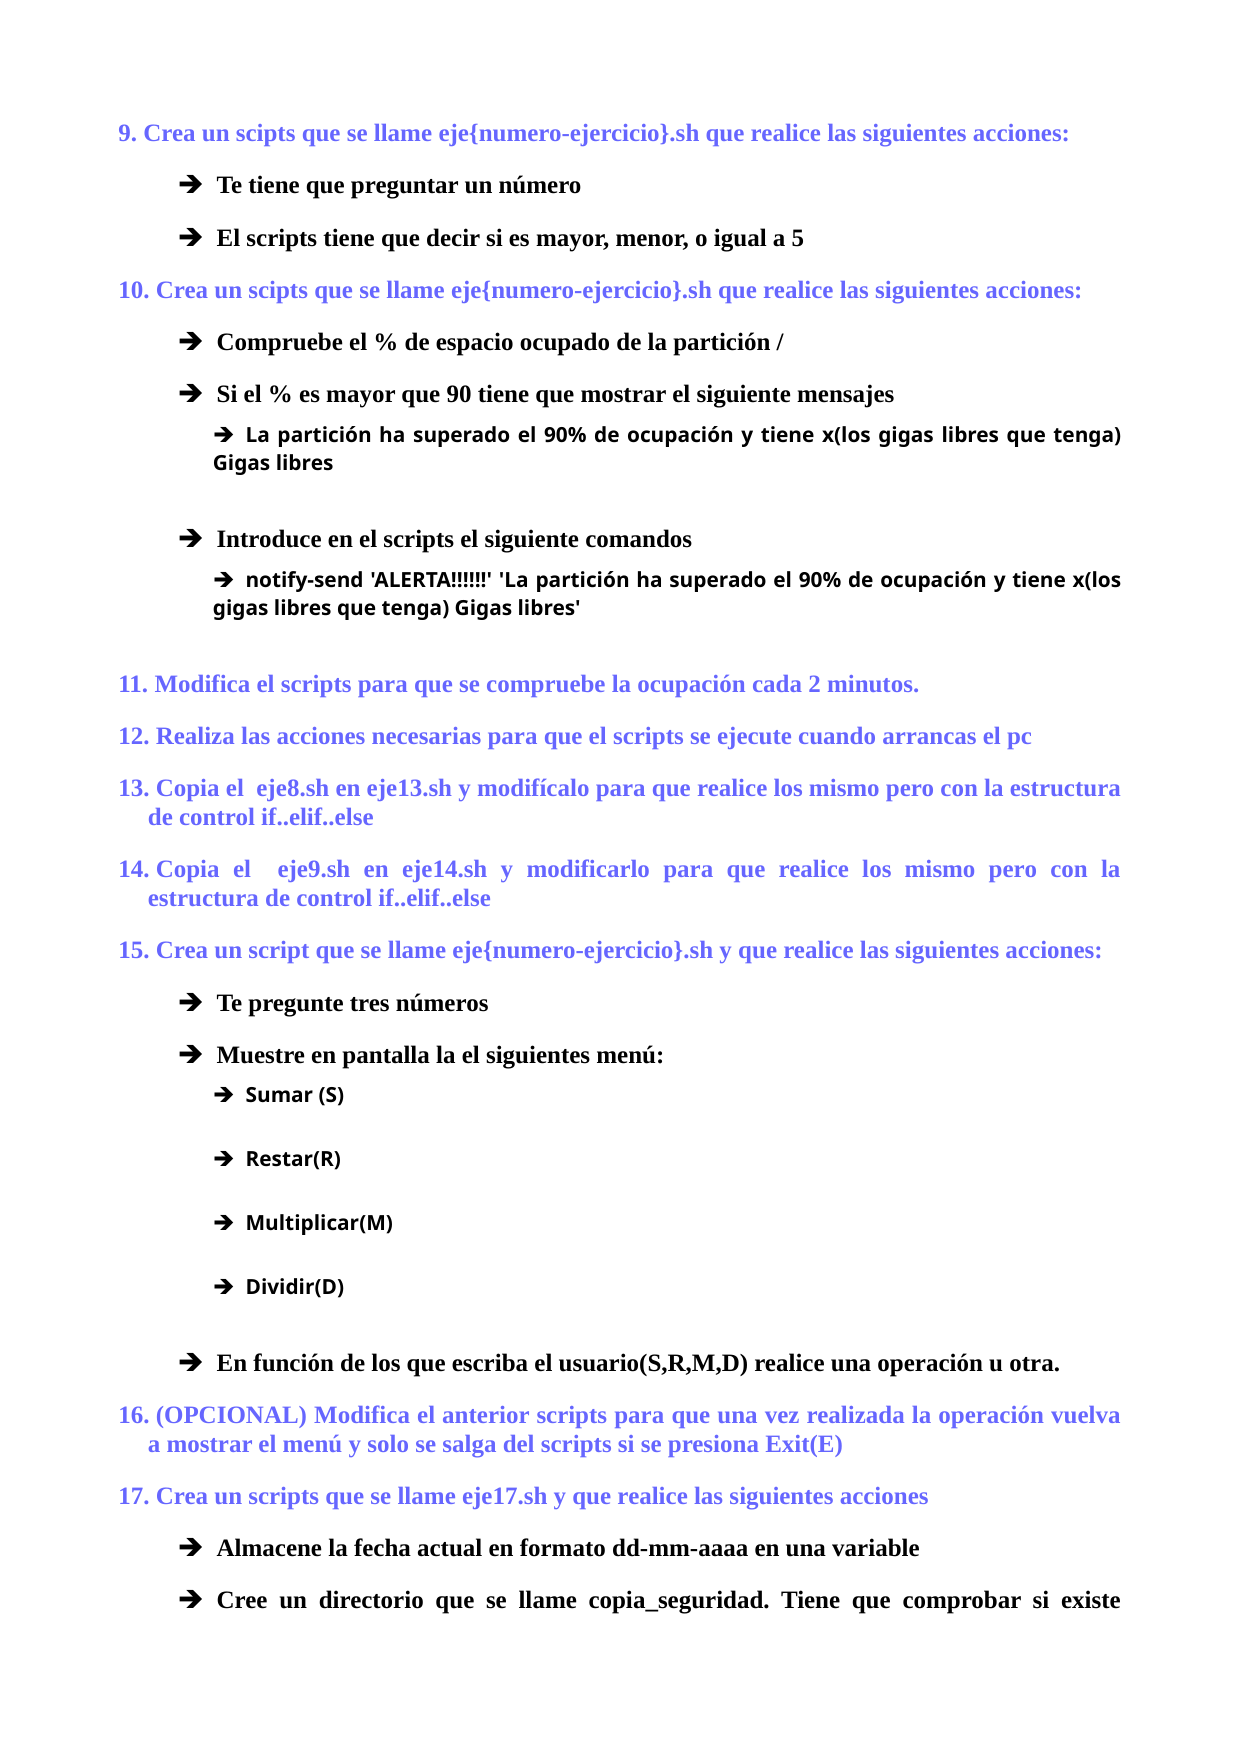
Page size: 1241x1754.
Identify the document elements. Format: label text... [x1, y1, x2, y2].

subtitle Introduce en el scripts el siguiente comandos [177, 524, 1122, 553]
subtitle notify-send 'ALERTA!!!!!!' 'La partición ha superado el 90% de ocupación y tiene x(los gigas libres que tenga) Gigas libres' [213, 565, 1122, 622]
subtitle Copia el eje9.sh en eje14.sh y modificarlo para que realice los mismo pero con la estructura de control if..elif..else [118, 854, 1122, 912]
subtitle Te pregunte tres números [177, 988, 1122, 1016]
subtitle Si el % es mayor que 90 tiene que mostrar el siguiente mensajes [177, 379, 1122, 408]
subtitle Crea un scipts que se llame eje{numero-ejercicio}.sh que realice las siguientes acciones: [118, 275, 1122, 304]
subtitle Realiza las acciones necesarias para que el scripts se ejecute cuando arrancas el pc [118, 721, 1122, 750]
subtitle (OPCIONAL) Modifica el anterior scripts para que una vez realizada la operación vuelva a mostrar el menú y solo se salga del scripts si se presiona Exit(E) [118, 1400, 1122, 1457]
subtitle Crea un scipts que se llame eje{numero-ejercicio}.sh que realice las siguientes acciones: [118, 118, 1122, 147]
subtitle Restar(R) [213, 1144, 1122, 1173]
subtitle Dividir(D) [213, 1272, 1122, 1301]
subtitle Sumar (S) [213, 1081, 1122, 1109]
subtitle En función de los que escriba el usuario(S,R,M,D) realice una operación u otra. [177, 1348, 1122, 1376]
subtitle Almacene la fecha actual en formato dd-mm-aaaa en una variable [177, 1533, 1122, 1562]
subtitle Crea un scripts que se llame eje17.sh y que realice las siguientes acciones [118, 1481, 1122, 1510]
subtitle Copia el eje8.sh en eje13.sh y modifícalo para que realice los mismo pero con la estructura de control if..elif..else [118, 773, 1122, 831]
subtitle Muestre en pantalla la el siguientes menú: [177, 1040, 1122, 1069]
subtitle El scripts tiene que decir si es mayor, menor, o igual a 5 [177, 223, 1122, 251]
subtitle Cree un directorio que se llame copia_seguridad. Tiene que comprobar si existe [177, 1586, 1122, 1614]
subtitle Crea un script que se llame eje{numero-ejercicio}.sh y que realice las siguientes acciones: [118, 935, 1122, 964]
subtitle Te tiene que preguntar un número [177, 170, 1122, 199]
subtitle La partición ha superado el 90% de ocupación y tiene x(los gigas libres que tenga) Gigas libres [213, 420, 1122, 477]
subtitle Multiplicar(M) [213, 1208, 1122, 1237]
subtitle Modifica el scripts para que se compruebe la ocupación cada 2 minutos. [118, 669, 1122, 697]
subtitle Compruebe el % de espacio ocupado de la partición / [177, 327, 1122, 356]
